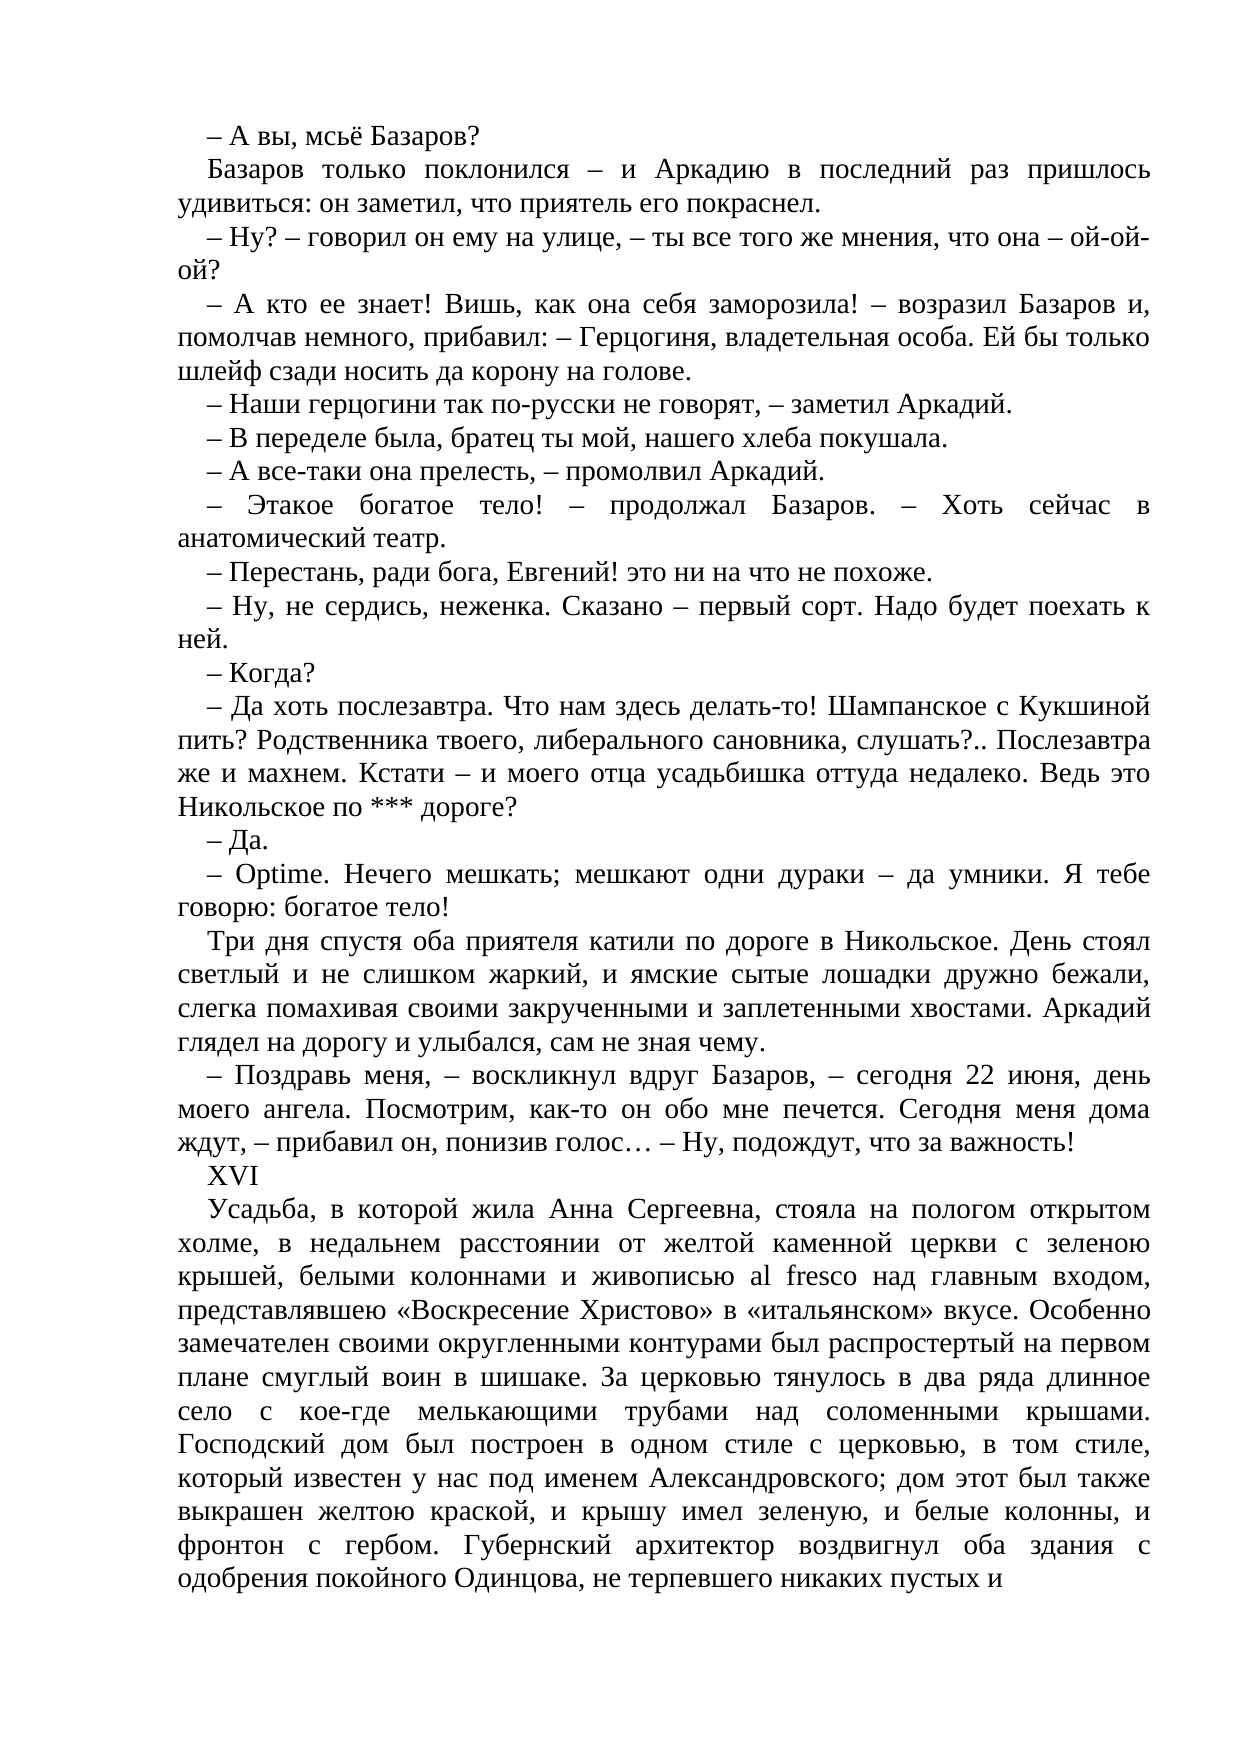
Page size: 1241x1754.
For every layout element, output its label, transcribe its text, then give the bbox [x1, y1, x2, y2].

text – Да. [177, 822, 1152, 856]
text – Этакое богатое тело! – продолжал Базаров. – Хоть сейчас в анатомический театр. [177, 487, 1152, 554]
text – А вы, мсьё Базаров? [177, 118, 1152, 152]
text – Optime. Нечего мешкать; мешкают одни дураки – да умники. Я тебе говорю: богатое тело! [177, 856, 1152, 923]
text Три дня спустя оба приятеля катили по дороге в Никольское. День стоял светлый и не слишком жаркий, и ямские сытые лошадки дружно бежали, слегка помахивая своими закрученными и заплетенными хвостами. Аркадий глядел на дорогу и улыбался, сам не зная чему. [177, 923, 1152, 1057]
text – Ну, не сердись, неженка. Сказано – первый сорт. Надо будет поехать к ней. [177, 588, 1152, 655]
text Усадьба, в которой жила Анна Сергеевна, стояла на пологом открытом холме, в недальнем расстоянии от желтой каменной церкви с зеленою крышей, белыми колоннами и живописью al fresco над главным входом, представлявшею «Воскресение Христово» в «итальянском» вкусе. Особенно замечателен своими округленными контурами был распростертый на первом плане смуглый воин в шишаке. За церковью тянулось в два ряда длинное село с кое-где мелькающими трубами над соломенными крышами. Господский дом был построен в одном стиле с церковью, в том стиле, который известен у нас под именем Александровского; дом этот был также выкрашен желтою краской, и крышу имел зеленую, и белые колонны, и фронтон с гербом. Губернский архитектор воздвигнул оба здания с одобрения покойного Одинцова, не терпевшего никаких пустых и [177, 1191, 1152, 1594]
text – Да хоть послезавтра. Что нам здесь делать-то! Шампанское с Кукшиной пить? Родственника твоего, либерального сановника, слушать?.. Послезавтра же и махнем. Кстати – и моего отца усадьбишка оттуда недалеко. Ведь это Никольское по *** дороге? [177, 688, 1152, 822]
text – Перестань, ради бога, Евгений! это ни на что не похоже. [177, 554, 1152, 588]
text – Когда? [177, 655, 1152, 688]
text – А кто ее знает! Вишь, как она себя заморозила! – возразил Базаров и, помолчав немного, прибавил: – Герцогиня, владетельная особа. Ей бы только шлейф сзади носить да корону на голове. [177, 286, 1152, 386]
text Базаров только поклонился – и Аркадию в последний раз пришлось удивиться: он заметил, что приятель его покраснел. [177, 152, 1152, 219]
text – Поздравь меня, – воскликнул вдруг Базаров, – сегодня 22 июня, день моего ангела. Посмотрим, как-то он обо мне печется. Сегодня меня дома ждут, – прибавил он, понизив голос… – Ну, подождут, что за важность! [177, 1057, 1152, 1158]
text XVI [177, 1158, 1152, 1191]
text – В переделе была, братец ты мой, нашего хлеба покушала. [177, 420, 1152, 453]
text – Ну? – говорил он ему на улице, – ты все того же мнения, что она – ой-ой-ой? [177, 219, 1152, 286]
text – Наши герцогини так по-русски не говорят, – заметил Аркадий. [177, 386, 1152, 420]
text – А все-таки она прелесть, – промолвил Аркадий. [177, 453, 1152, 487]
